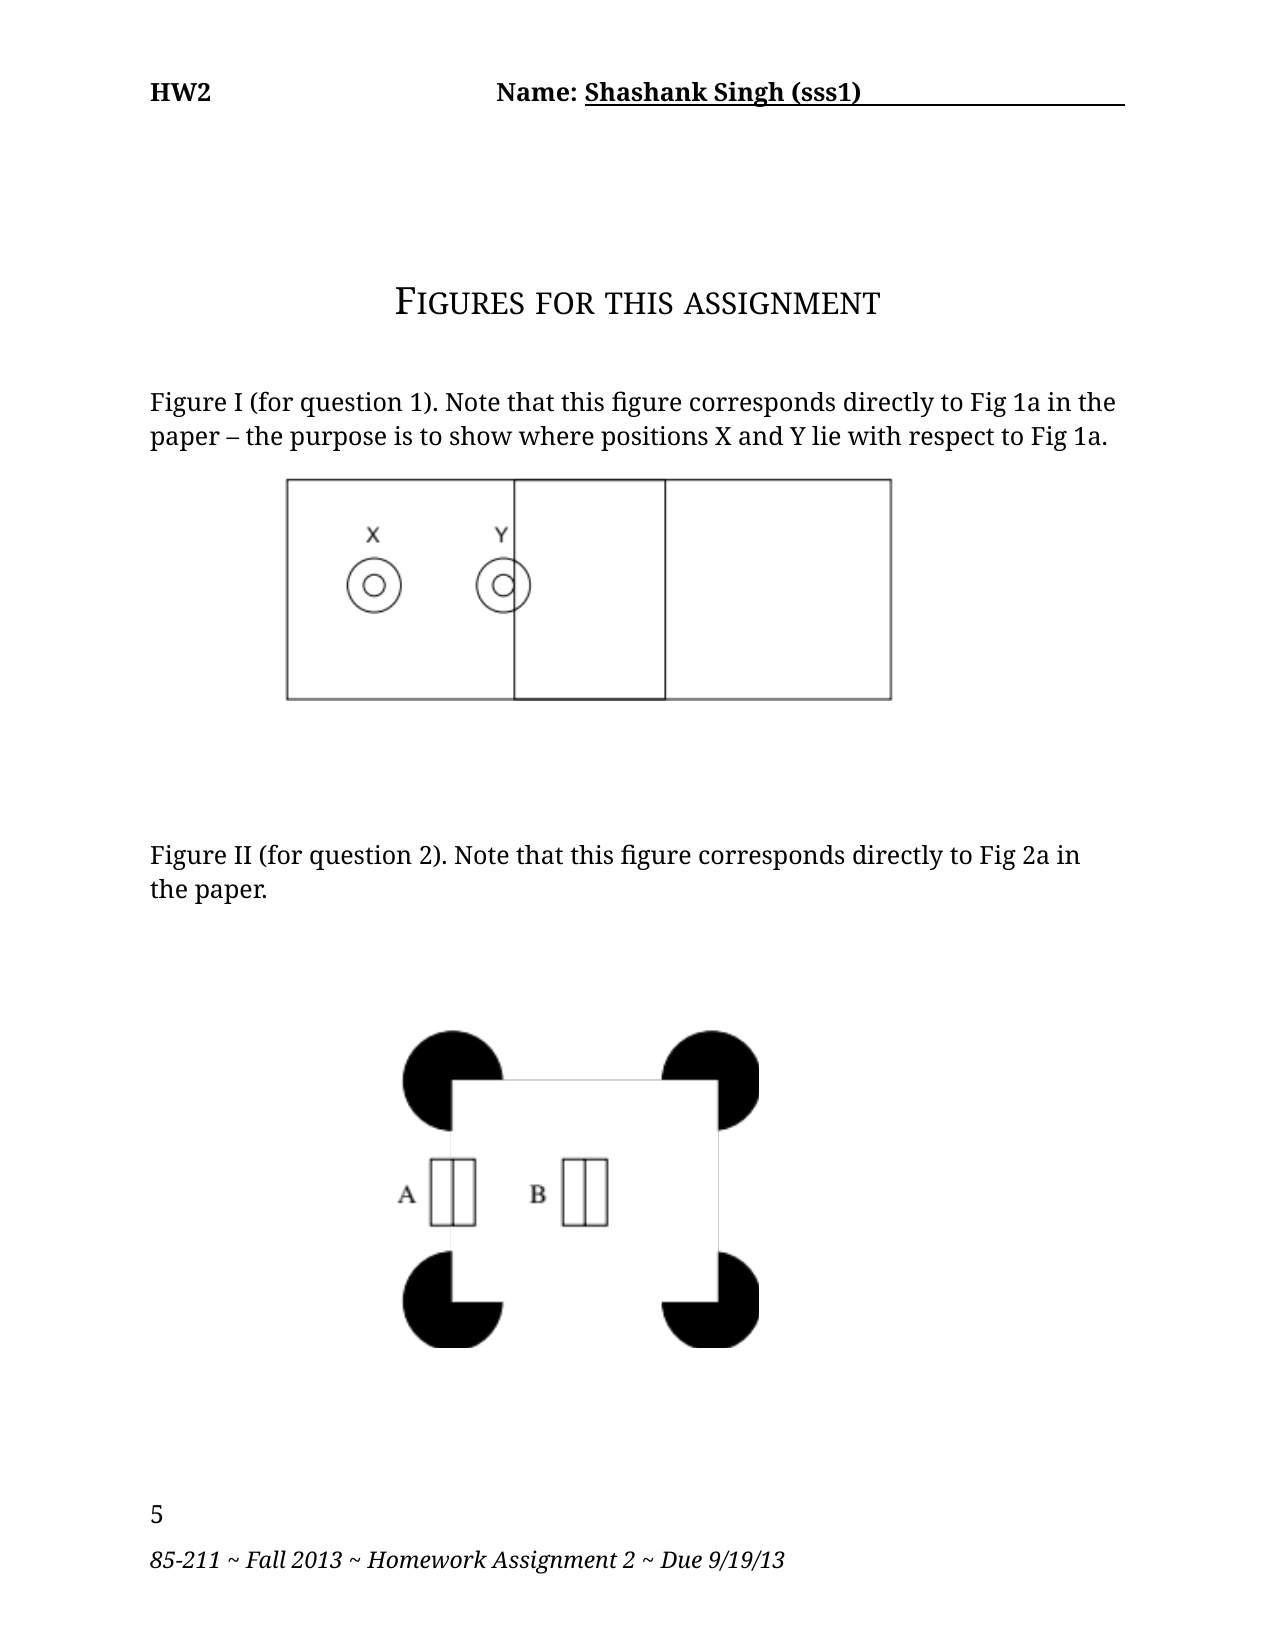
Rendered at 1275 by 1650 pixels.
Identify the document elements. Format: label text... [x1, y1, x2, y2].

text Figures for this assignment [150, 275, 1125, 326]
text Figure I (for question 1). Note that this figure corresponds directly to Fig 1a in the paper – the purpose is to show where positions X and Y lie with respect to Fig 1a. [150, 385, 1125, 453]
text Figure II (for question 2). Note that this figure corresponds directly to Fig 2a in the paper. [150, 838, 1125, 906]
